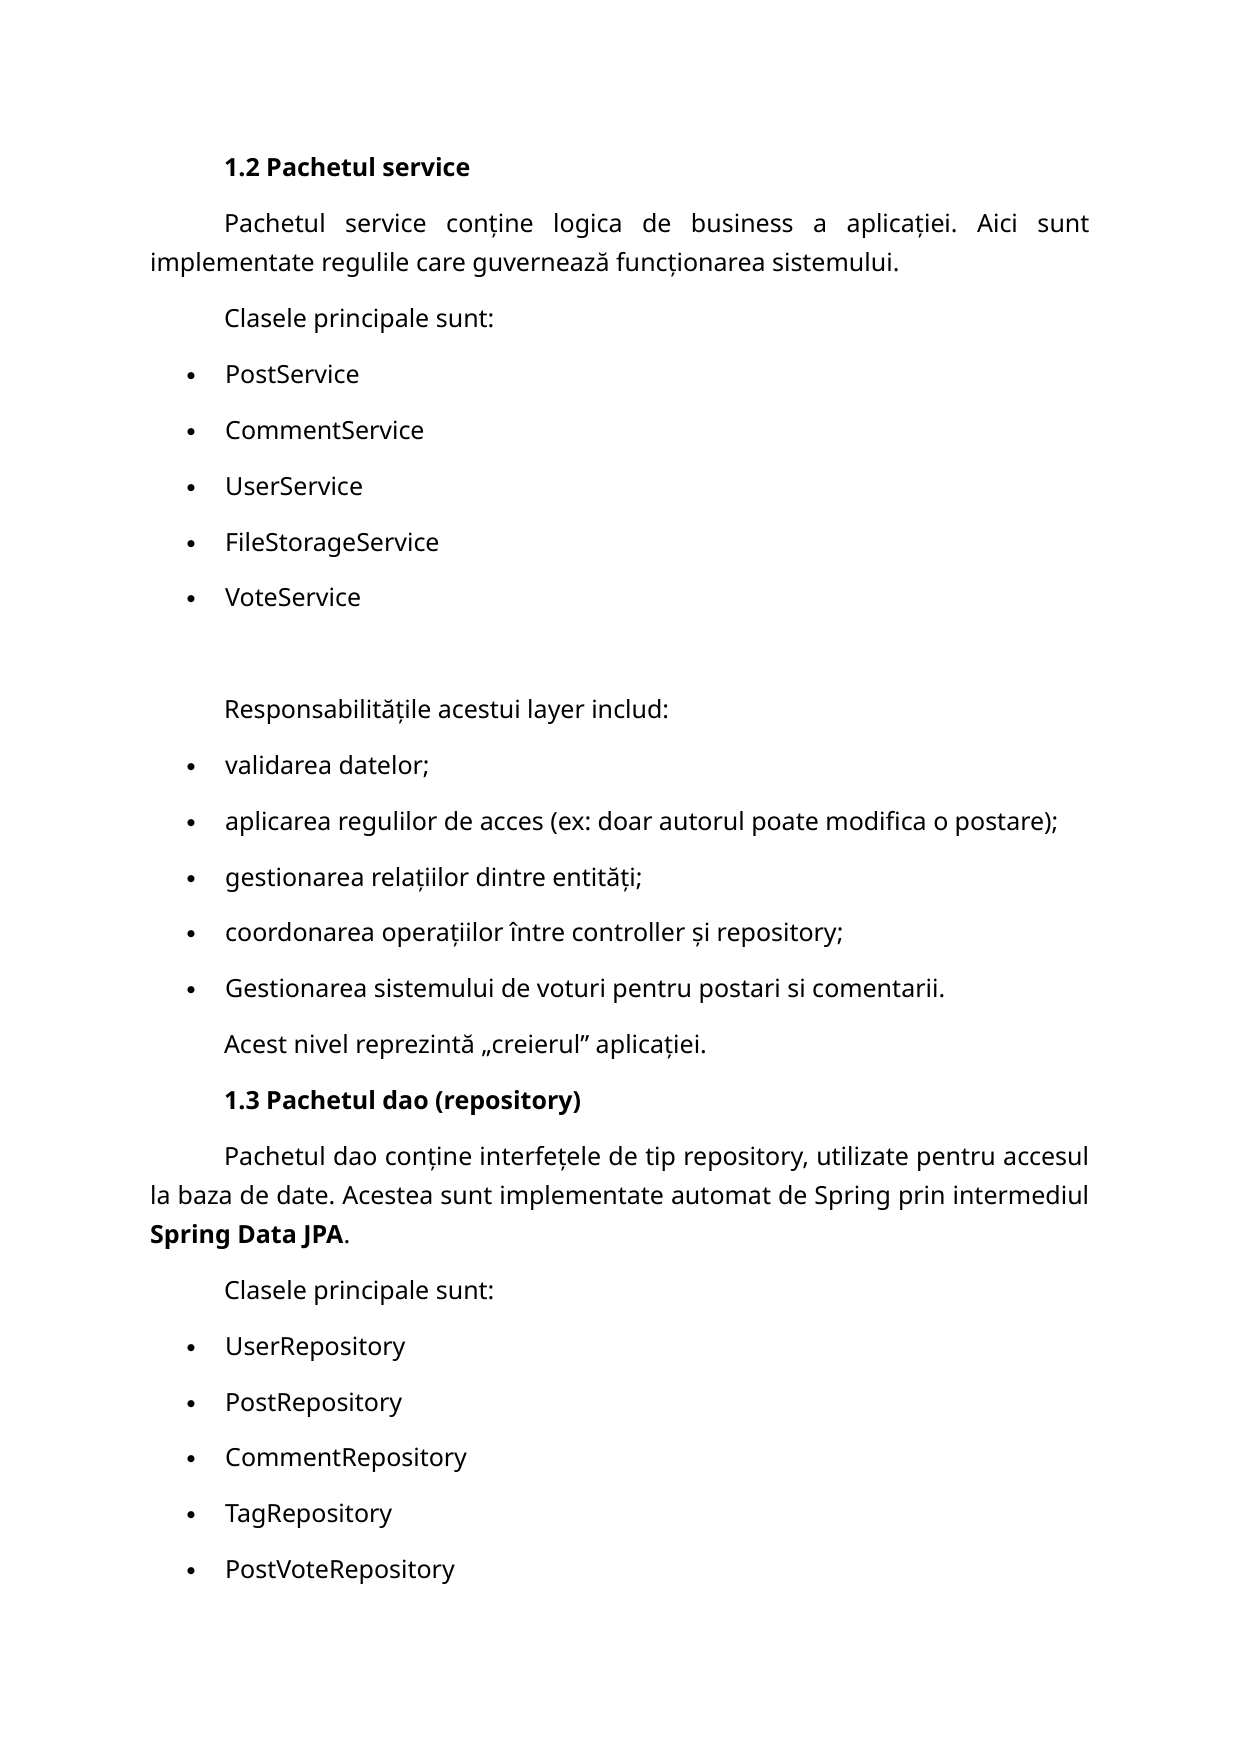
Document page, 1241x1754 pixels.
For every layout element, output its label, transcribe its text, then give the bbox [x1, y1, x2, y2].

list coordonarea operațiilor între controller și repository; [187, 915, 1090, 949]
list UserRepository [187, 1328, 1090, 1362]
list VoteService [187, 580, 1090, 614]
list PostRepository [187, 1384, 1090, 1418]
list CommentRepository [187, 1440, 1090, 1474]
list TagRepository [187, 1496, 1090, 1530]
text Clasele principale sunt: [150, 301, 1090, 335]
list PostService [187, 357, 1090, 391]
text Acest nivel reprezintă „creierul” aplicației. [150, 1027, 1090, 1061]
list validarea datelor; [187, 747, 1090, 782]
list Gestionarea sistemului de voturi pentru postari si comentarii. [187, 971, 1090, 1005]
text 1.3 Pachetul dao (repository) [150, 1082, 1090, 1117]
list PostVoteRepository [187, 1552, 1090, 1586]
list gestionarea relațiilor dintre entități; [187, 859, 1090, 893]
text Clasele principale sunt: [150, 1272, 1090, 1307]
text Pachetul service conține logica de business a aplicației. Aici sunt implementate regulile care guvernează funcționarea sistemului. [150, 206, 1090, 279]
text 1.2 Pachetul service [150, 150, 1090, 184]
text Responsabilitățile acestui layer includ: [150, 692, 1090, 726]
list FileStorageService [187, 524, 1090, 558]
list aplicarea regulilor de acces (ex: doar autorul poate modifica o postare); [187, 803, 1090, 837]
list CommentService [187, 412, 1090, 447]
text Pachetul dao conține interfețele de tip repository, utilizate pentru accesul la baza de date. Acestea sunt implementate automat de Spring prin intermediul Spring Data JPA. [150, 1138, 1090, 1251]
list UserService [187, 468, 1090, 502]
